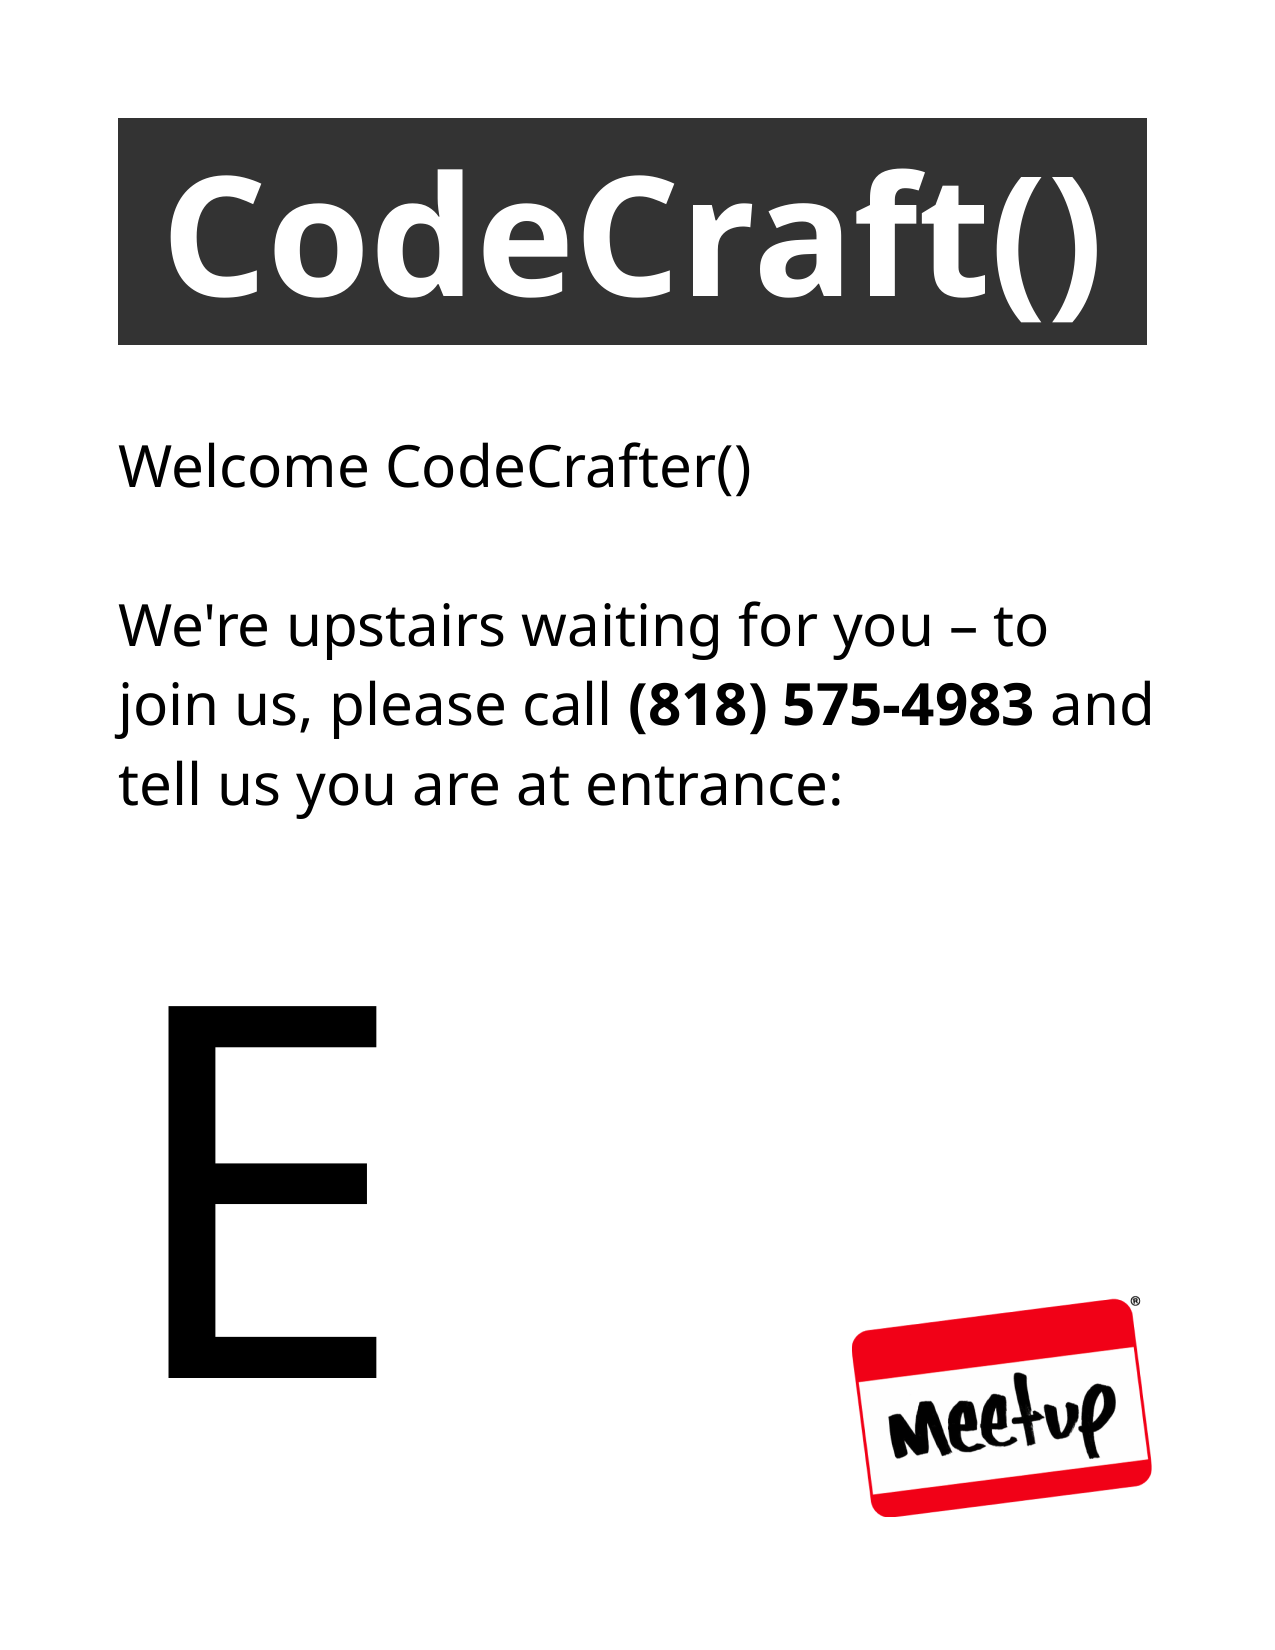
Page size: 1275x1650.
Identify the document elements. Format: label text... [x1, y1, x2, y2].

text Welcome CodeCrafter() [118, 424, 1157, 504]
picture [851, 1295, 1152, 1517]
text E [118, 822, 1157, 1531]
text CodeCraft() [118, 118, 1157, 345]
text We're upstairs waiting for you – to join us, please call (818) 575-4983 and tell us you are at entrance: [118, 583, 1157, 822]
